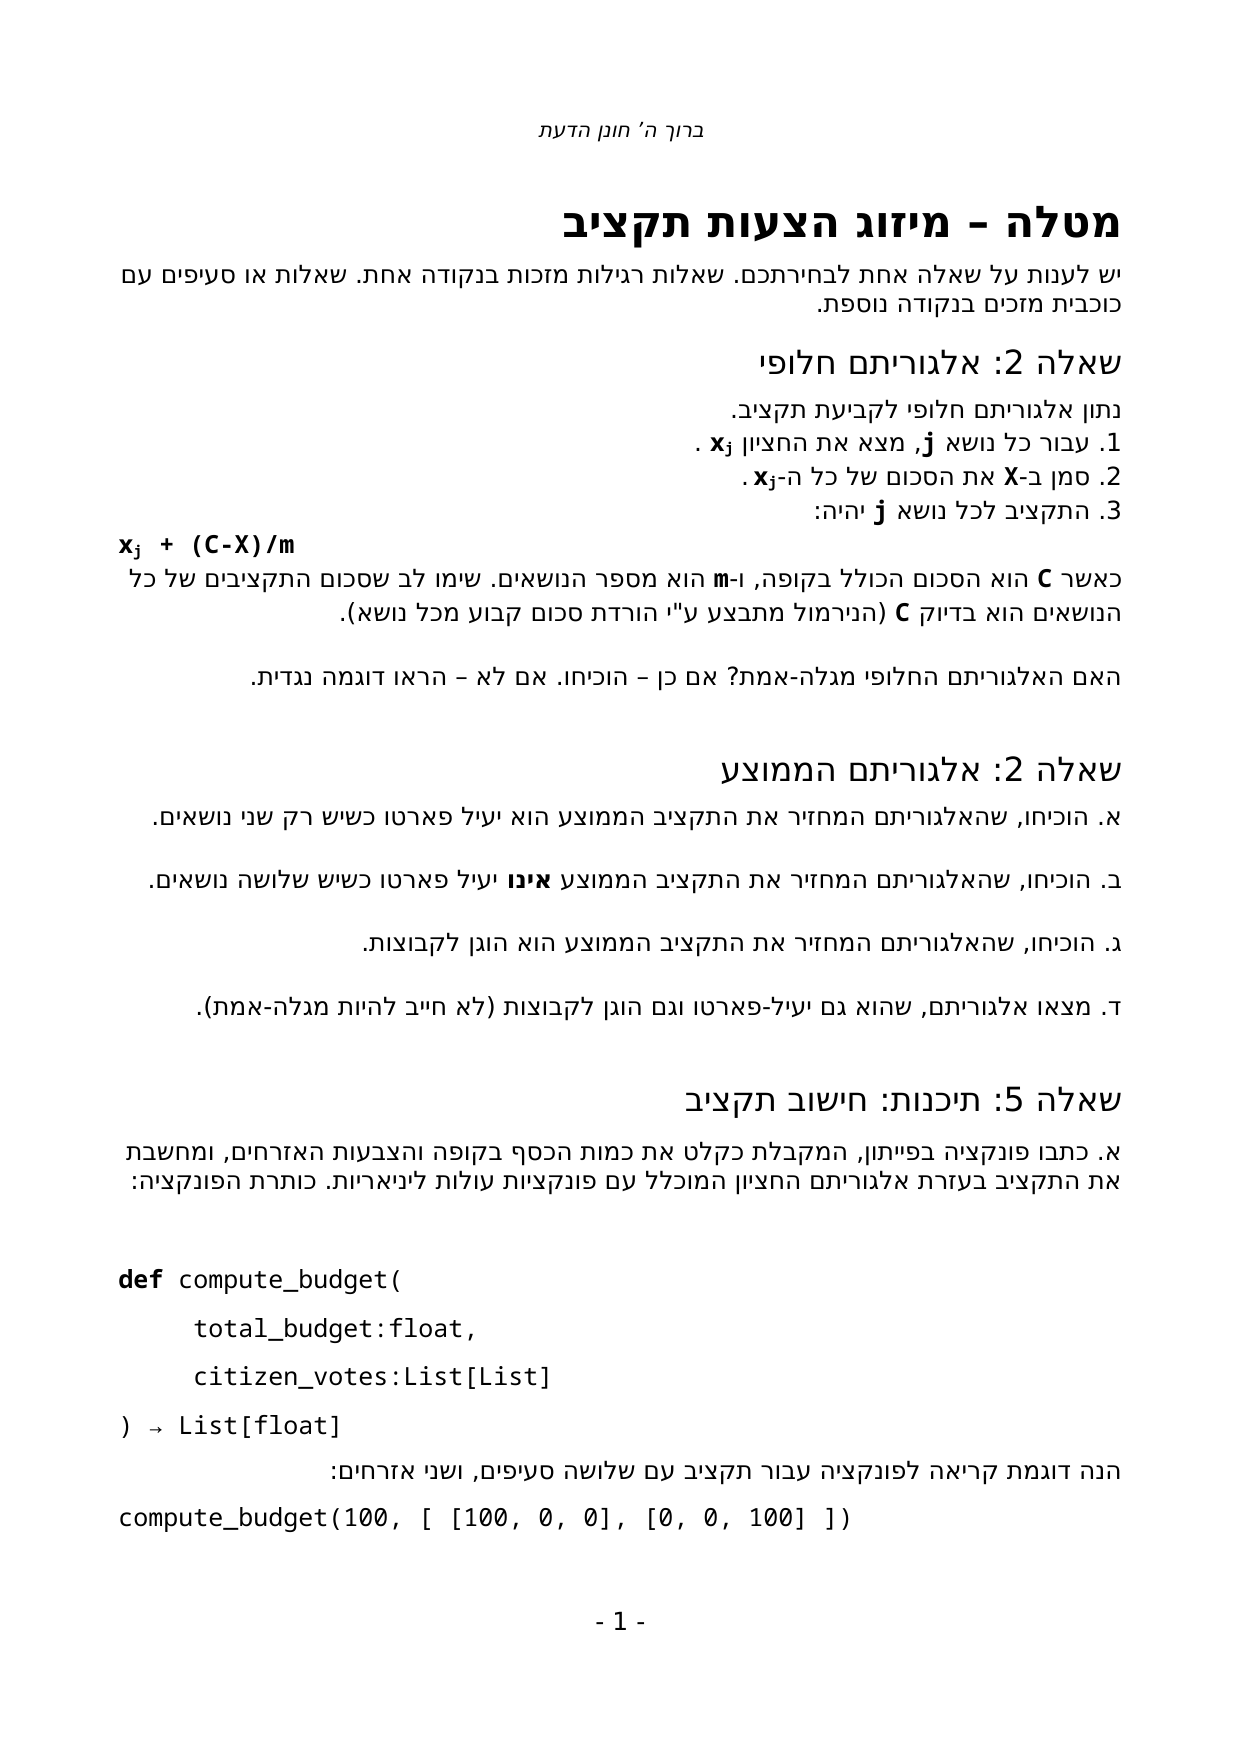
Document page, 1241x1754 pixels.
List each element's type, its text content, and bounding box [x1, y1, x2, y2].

text 1. עבור כל נושא j, מצא את החציון xj . [118, 424, 1122, 458]
subtitle שאלה 5: תיכנות: חישוב תקציב [118, 1080, 1122, 1119]
text xj + (C-X)/m [118, 526, 1122, 560]
text 2. סמן ב-X את הסכום של כל ה-xj . [118, 458, 1122, 492]
text הנה דוגמת קריאה לפונקציה עבור תקציב עם שלושה סעיפים, ושני אזרחים: [118, 1456, 1122, 1485]
text א. כתבו פונקציה בפייתון, המקבלת כקלט את כמות הכסף בקופה והצבעות האזרחים, ומחשבת את התקציב בעזרת אלגוריתם החציון המוכלל עם פונקציות עולות ליניאריות. כותרת הפונקציה: [118, 1137, 1122, 1195]
text ג. הוכיחו, שהאלגוריתם המחזיר את התקציב הממוצע הוא הוגן לקבוצות. [118, 929, 1122, 958]
text האם האלגוריתם החלופי מגלה-אמת? אם כן – הוכיחו. אם לא – הראו דוגמה נגדית. [118, 663, 1122, 692]
text ) → List[float] [118, 1407, 1122, 1442]
subtitle שאלה 2: אלגוריתם חלופי [118, 344, 1122, 382]
subtitle שאלה 2: אלגוריתם הממוצע [118, 751, 1122, 790]
text כאשר C הוא הסכום הכולל בקופה, ו-m הוא מספר הנושאים. שימו לב שסכום התקציבים של כל הנושאים הוא בדיוק C (הנירמול מתבצע ע"י הורדת סכום קבוע מכל נושא). [118, 560, 1122, 628]
text ‫יש לענות על שאלה אחת לבחירתכם. שאלות רגילות מזכות בנקודה אחת. שאלות או סעיפים עם כוכבית‬ מזכים בנקודה נוספת.‬ [118, 260, 1122, 319]
text ב. הוכיחו, שהאלגוריתם המחזיר את התקציב הממוצע אינו יעיל פארטו כשיש שלושה נושאים. [118, 865, 1122, 894]
text ד. מצאו אלגוריתם, שהוא גם יעיל-פארטו וגם הוגן לקבוצות (לא חייב להיות מגלה-אמת). [118, 992, 1122, 1021]
text def compute_budget( [118, 1262, 1122, 1296]
subtitle מטלה – מיזוג הצעות תקציב [118, 197, 1122, 248]
text א. הוכיחו, שהאלגוריתם המחזיר את התקציב הממוצע הוא יעיל פארטו כשיש רק שני נושאים. [118, 802, 1122, 831]
text 3. התקציב לכל נושא j יהיה: [118, 492, 1122, 526]
text נתון אלגוריתם חלופי לקביעת תקציב. [118, 395, 1122, 424]
text compute_budget(100, [ [100, 0, 0], [0, 0, 100] ]) [118, 1500, 1122, 1534]
text total_budget:float, [118, 1310, 1122, 1344]
text citizen_votes:List[List] [118, 1359, 1122, 1393]
